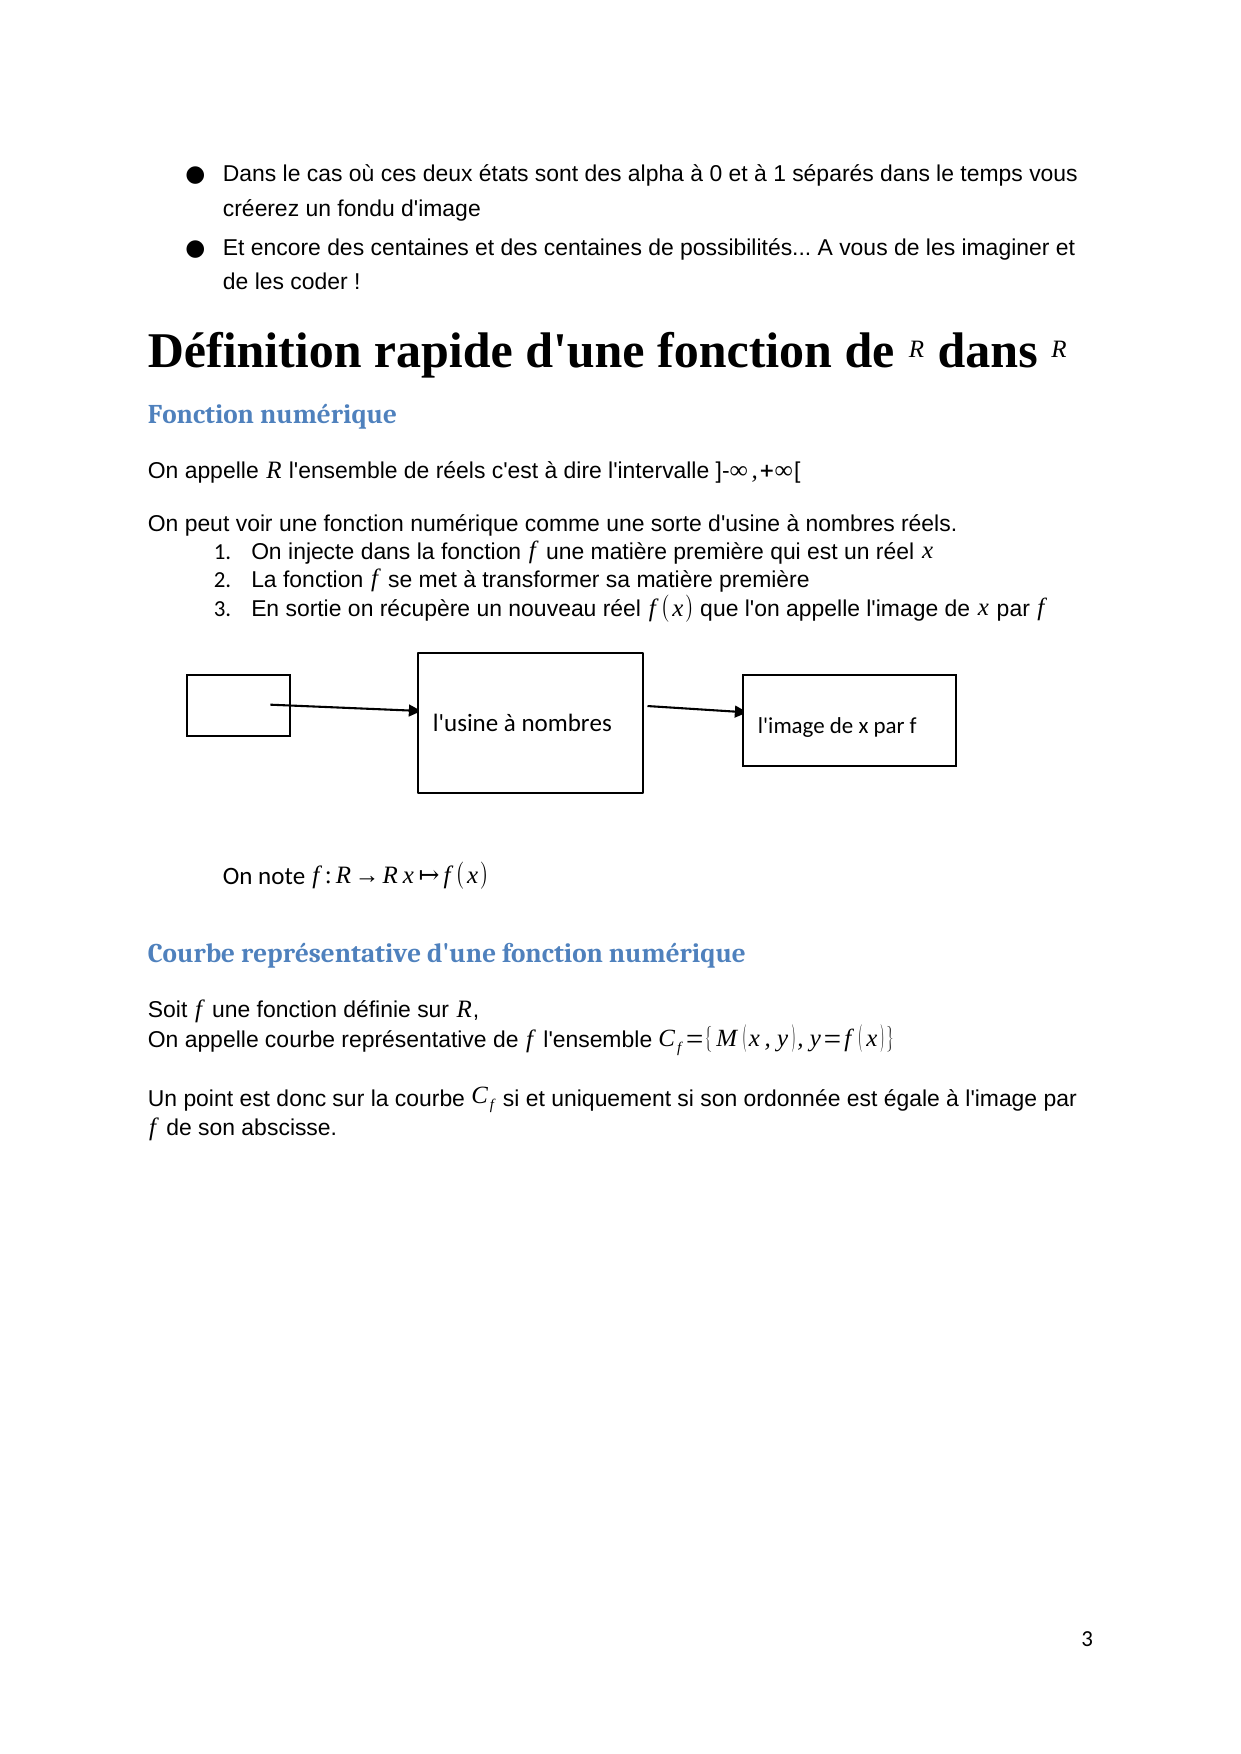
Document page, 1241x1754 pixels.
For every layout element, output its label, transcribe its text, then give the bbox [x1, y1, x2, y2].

text On appelle courbe représentative de l'ensemble [148, 1023, 1093, 1056]
text On note [148, 860, 1093, 891]
text On appelle l'ensemble de réels c'est à dire l'intervalle ]-[ [148, 456, 1093, 484]
subtitle Courbe représentative d'une fonction numérique [148, 938, 1093, 969]
list Et encore des centaines et des centaines de possibilités... A vous de les imaginer et de les coder ! [185, 221, 1093, 294]
text Soit une fonction définie sur , [148, 995, 1093, 1023]
list On injecte dans la fonction une matière première qui est un réel [213, 537, 1093, 565]
list La fonction se met à transformer sa matière première [213, 565, 1093, 593]
text Un point est donc sur la courbe si et uniquement si son ordonnée est égale à l'image par de son abscisse. [148, 1082, 1093, 1141]
list En sortie on récupère un nouveau réel que l'on appelle l'image de par [213, 593, 1093, 623]
subtitle Définition rapide d'une fonction de dans [148, 321, 1093, 378]
subtitle Fonction numérique [148, 399, 1093, 430]
list Dans le cas où ces deux états sont des alpha à 0 et à 1 séparés dans le temps vous créerez un fondu d'image [185, 148, 1093, 221]
text On peut voir une fonction numérique comme une sorte d'usine à nombres réels. [148, 510, 1093, 537]
